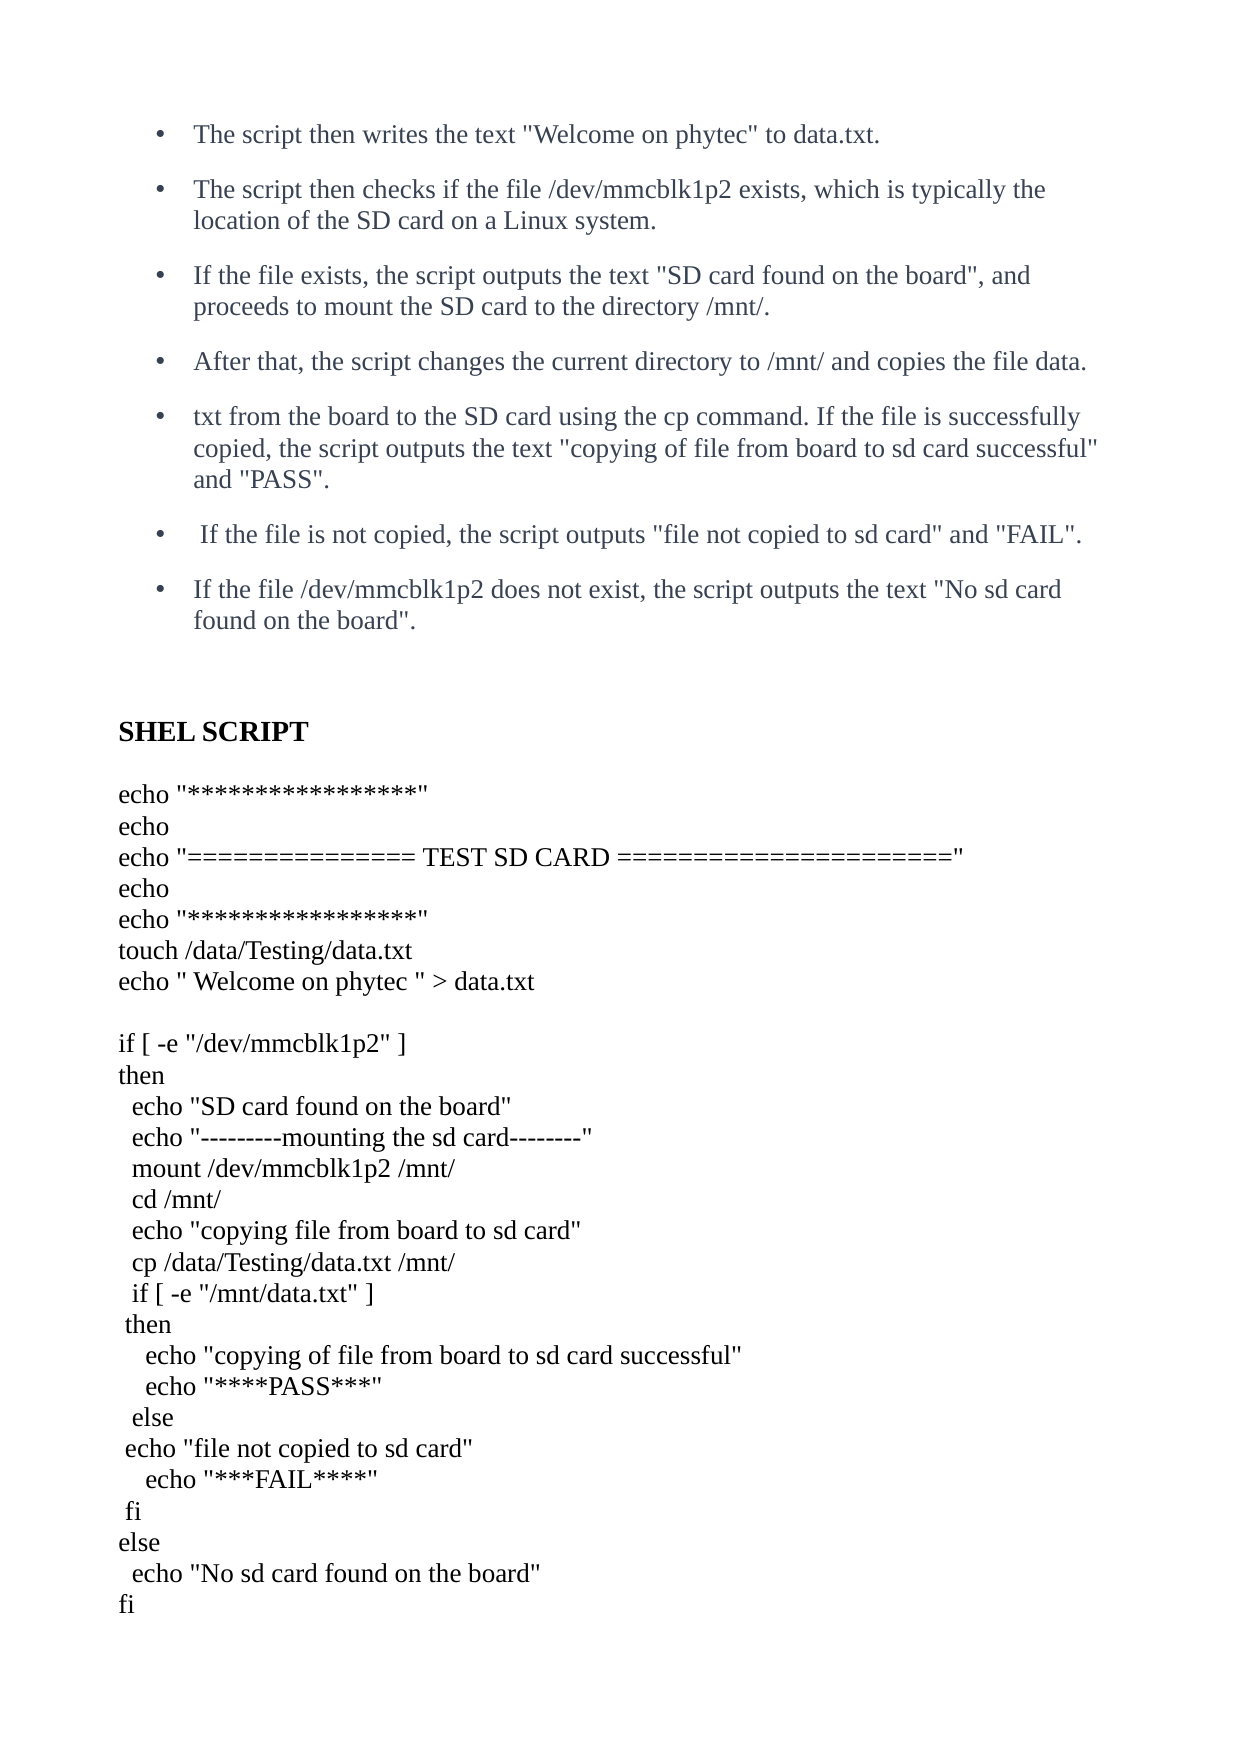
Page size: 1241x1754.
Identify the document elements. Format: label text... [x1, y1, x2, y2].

text echo "---------mounting the sd card--------" [118, 1121, 1122, 1152]
text if [ -e "/mnt/data.txt" ] [118, 1277, 1122, 1308]
text else [118, 1401, 1122, 1432]
text echo "SD card found on the board" [118, 1090, 1122, 1121]
text echo " Welcome on phytec " > data.txt [118, 965, 1122, 996]
text touch /data/Testing/data.txt [118, 934, 1122, 965]
text then [118, 1308, 1122, 1339]
text echo "*****************" [118, 778, 1122, 809]
list The script then checks if the file /dev/mmcblk1p2 exists, which is typically the location of the SD card on a Linux system. [156, 173, 1122, 236]
text fi [118, 1495, 1122, 1526]
text echo "***FAIL****" [118, 1464, 1122, 1495]
text echo "copying of file from board to sd card successful" [118, 1339, 1122, 1370]
text cp /data/Testing/data.txt /mnt/ [118, 1246, 1122, 1277]
text echo "No sd card found on the board" [118, 1557, 1122, 1588]
text echo [118, 809, 1122, 841]
list After that, the script changes the current directory to /mnt/ and copies the file data. [156, 345, 1122, 377]
text echo "*****************" [118, 903, 1122, 934]
text cd /mnt/ [118, 1183, 1122, 1214]
text echo "copying file from board to sd card" [118, 1214, 1122, 1246]
list If the file exists, the script outputs the text "SD card found on the board", and proceeds to mount the SD card to the directory /mnt/. [156, 259, 1122, 322]
text else [118, 1526, 1122, 1557]
text echo [118, 872, 1122, 903]
text if [ -e "/dev/mmcblk1p2" ] [118, 1028, 1122, 1059]
list If the file is not copied, the script outputs "file not copied to sd card" and "FAIL". [156, 518, 1122, 549]
text fi [118, 1588, 1122, 1619]
text echo "****PASS***" [118, 1370, 1122, 1401]
text mount /dev/mmcblk1p2 /mnt/ [118, 1152, 1122, 1183]
list txt from the board to the SD card using the cp command. If the file is successfully copied, the script outputs the text "copying of file from board to sd card successful" and "PASS". [156, 400, 1122, 494]
list If the file /dev/mmcblk1p2 does not exist, the script outputs the text "No sd card found on the board". [156, 573, 1122, 635]
text SHEL SCRIPT [118, 714, 1122, 747]
text then [118, 1059, 1122, 1090]
text echo "file not copied to sd card" [118, 1432, 1122, 1464]
list The script then writes the text "Welcome on phytec" to data.txt. [156, 118, 1122, 149]
text echo "=============== TEST SD CARD ======================" [118, 841, 1122, 872]
